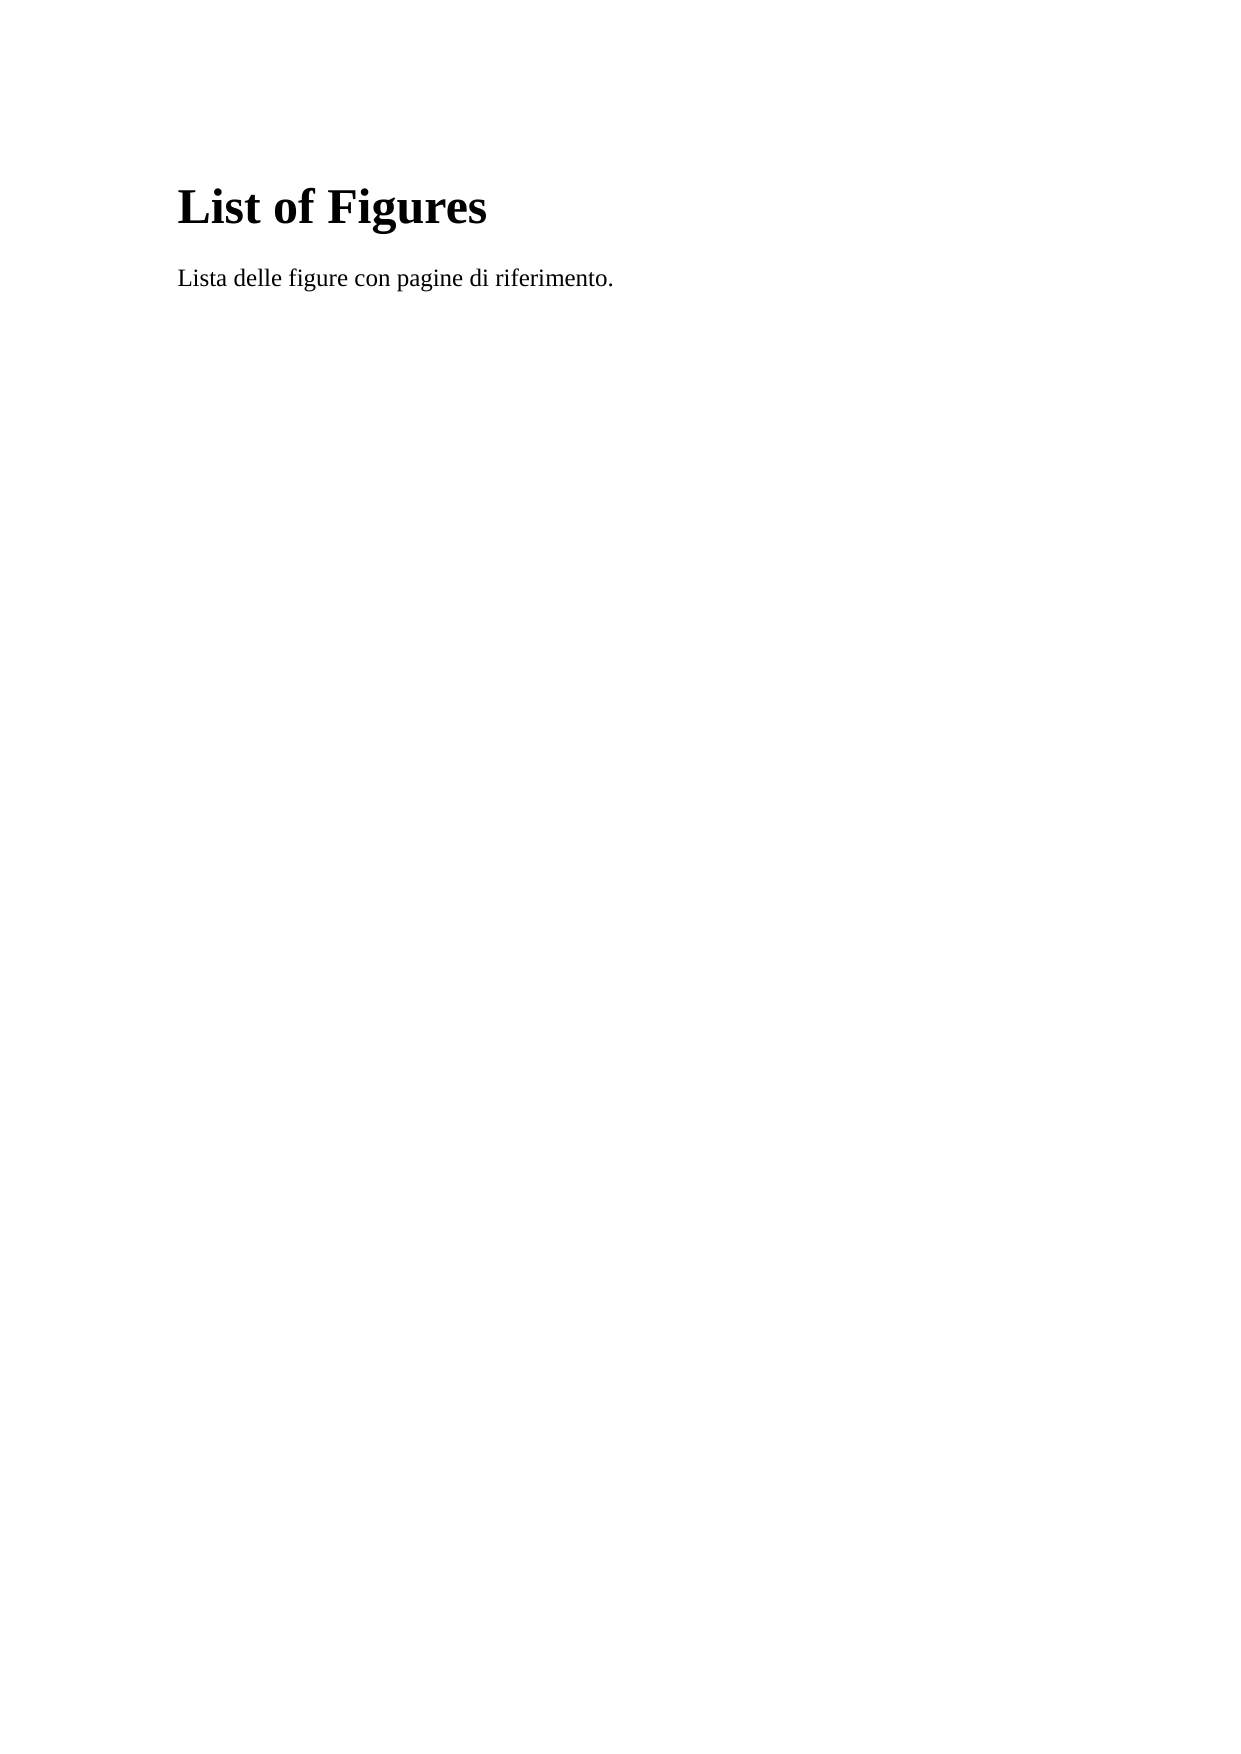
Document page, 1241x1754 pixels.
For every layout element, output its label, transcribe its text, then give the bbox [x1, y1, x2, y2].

text List of Figures [177, 177, 1063, 235]
text Lista delle figure con pagine di riferimento. [177, 263, 1063, 292]
